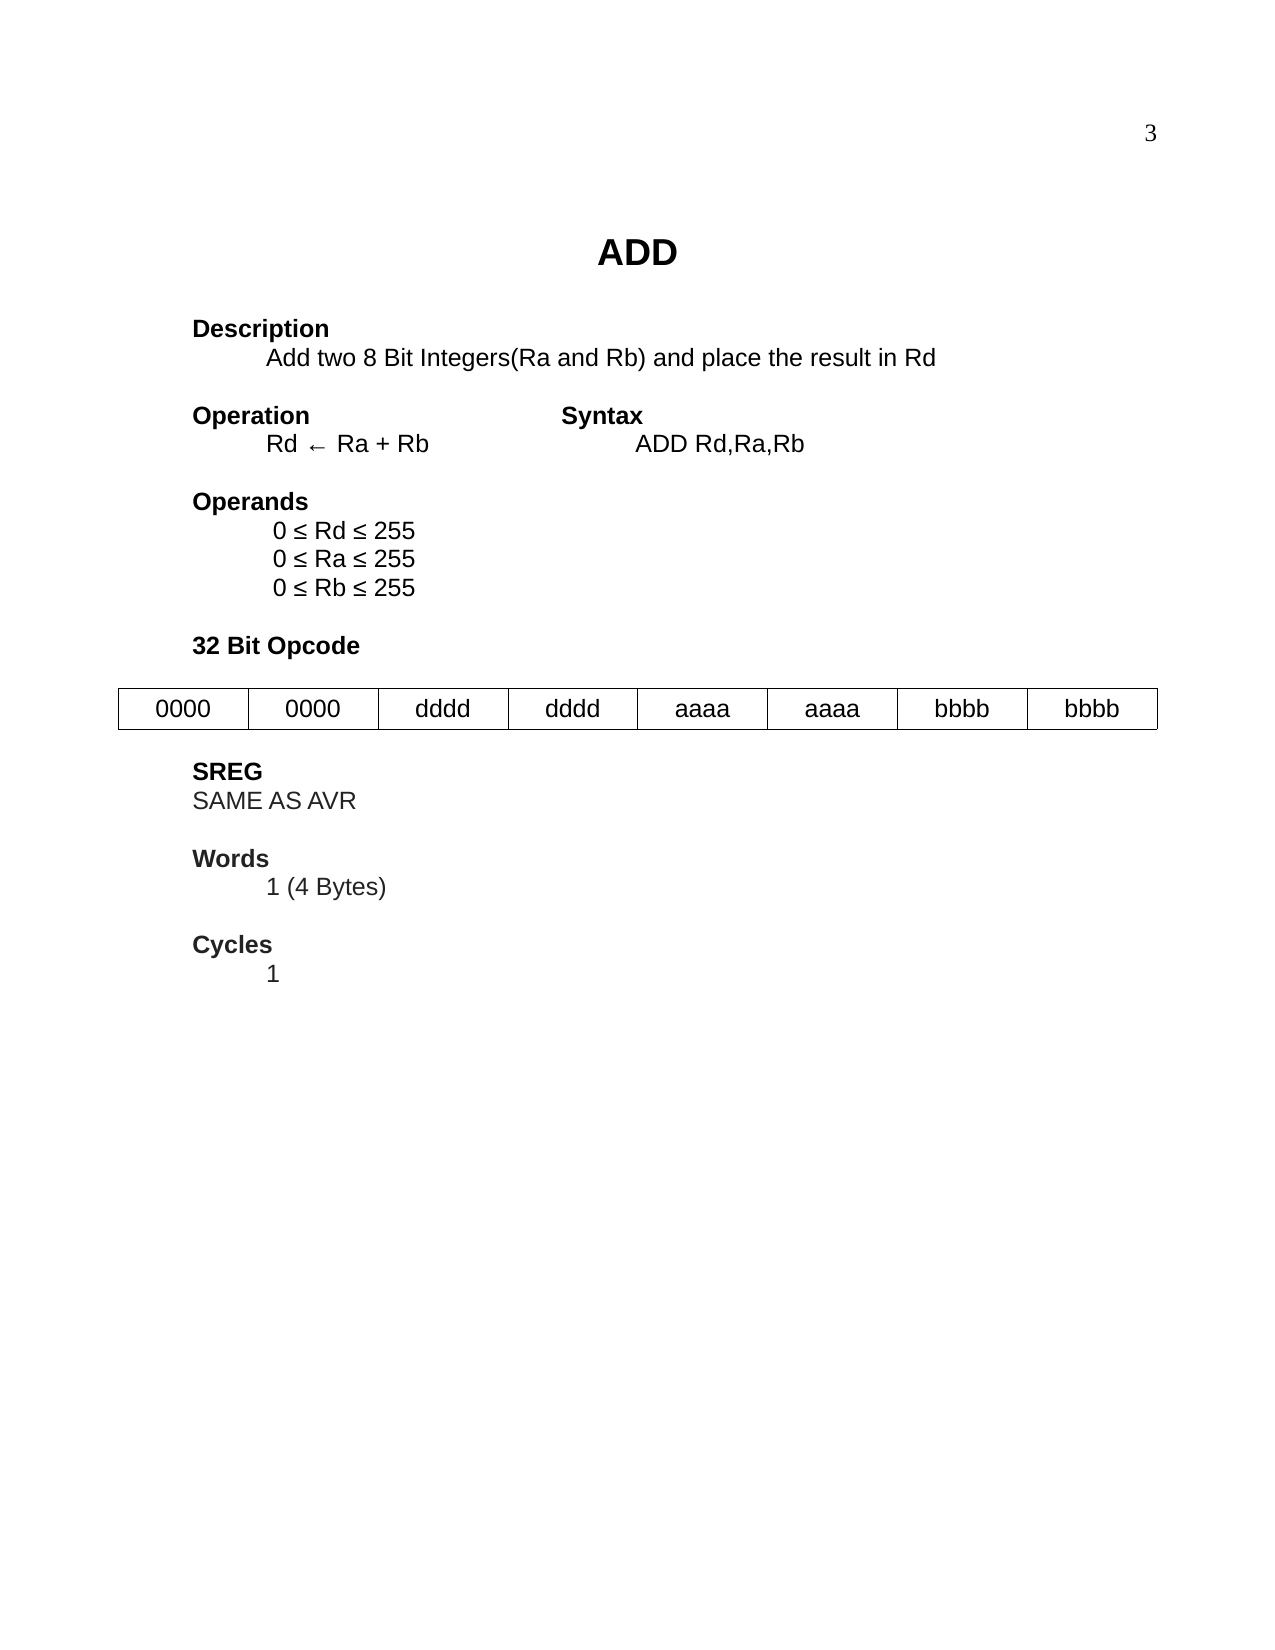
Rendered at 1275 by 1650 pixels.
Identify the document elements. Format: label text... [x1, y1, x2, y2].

table_header aaaa [768, 689, 897, 728]
text Operands [118, 487, 1157, 516]
table_header aaaa [638, 689, 767, 728]
table_header bbbb [1028, 689, 1157, 728]
table_header bbbb [898, 689, 1027, 728]
text Cycles [118, 930, 1157, 959]
text Description [118, 314, 1157, 343]
table_header dddd [509, 689, 637, 728]
subtitle ADD [118, 230, 1157, 273]
text 0 ≤ Rb ≤ 255 [118, 573, 1157, 602]
text 0 ≤ Ra ≤ 255 [118, 544, 1157, 573]
text SAME AS AVR [118, 786, 1157, 815]
text Words [118, 844, 1157, 872]
table_header dddd [379, 689, 508, 728]
table_header 0000 [119, 689, 248, 728]
text 32 Bit Opcode [118, 631, 1157, 659]
table_header 0000 [249, 689, 378, 728]
text Rd ← Ra + Rb ADD Rd,Ra,Rb [118, 429, 1157, 458]
text 1 [118, 959, 1157, 987]
text Operation Syntax [118, 401, 1157, 429]
text SREG [118, 757, 1157, 786]
text Add two 8 Bit Integers(Ra and Rb) and place the result in Rd [118, 343, 1157, 372]
text 0 ≤ Rd ≤ 255 [118, 516, 1157, 544]
text 1 (4 Bytes) [118, 872, 1157, 901]
